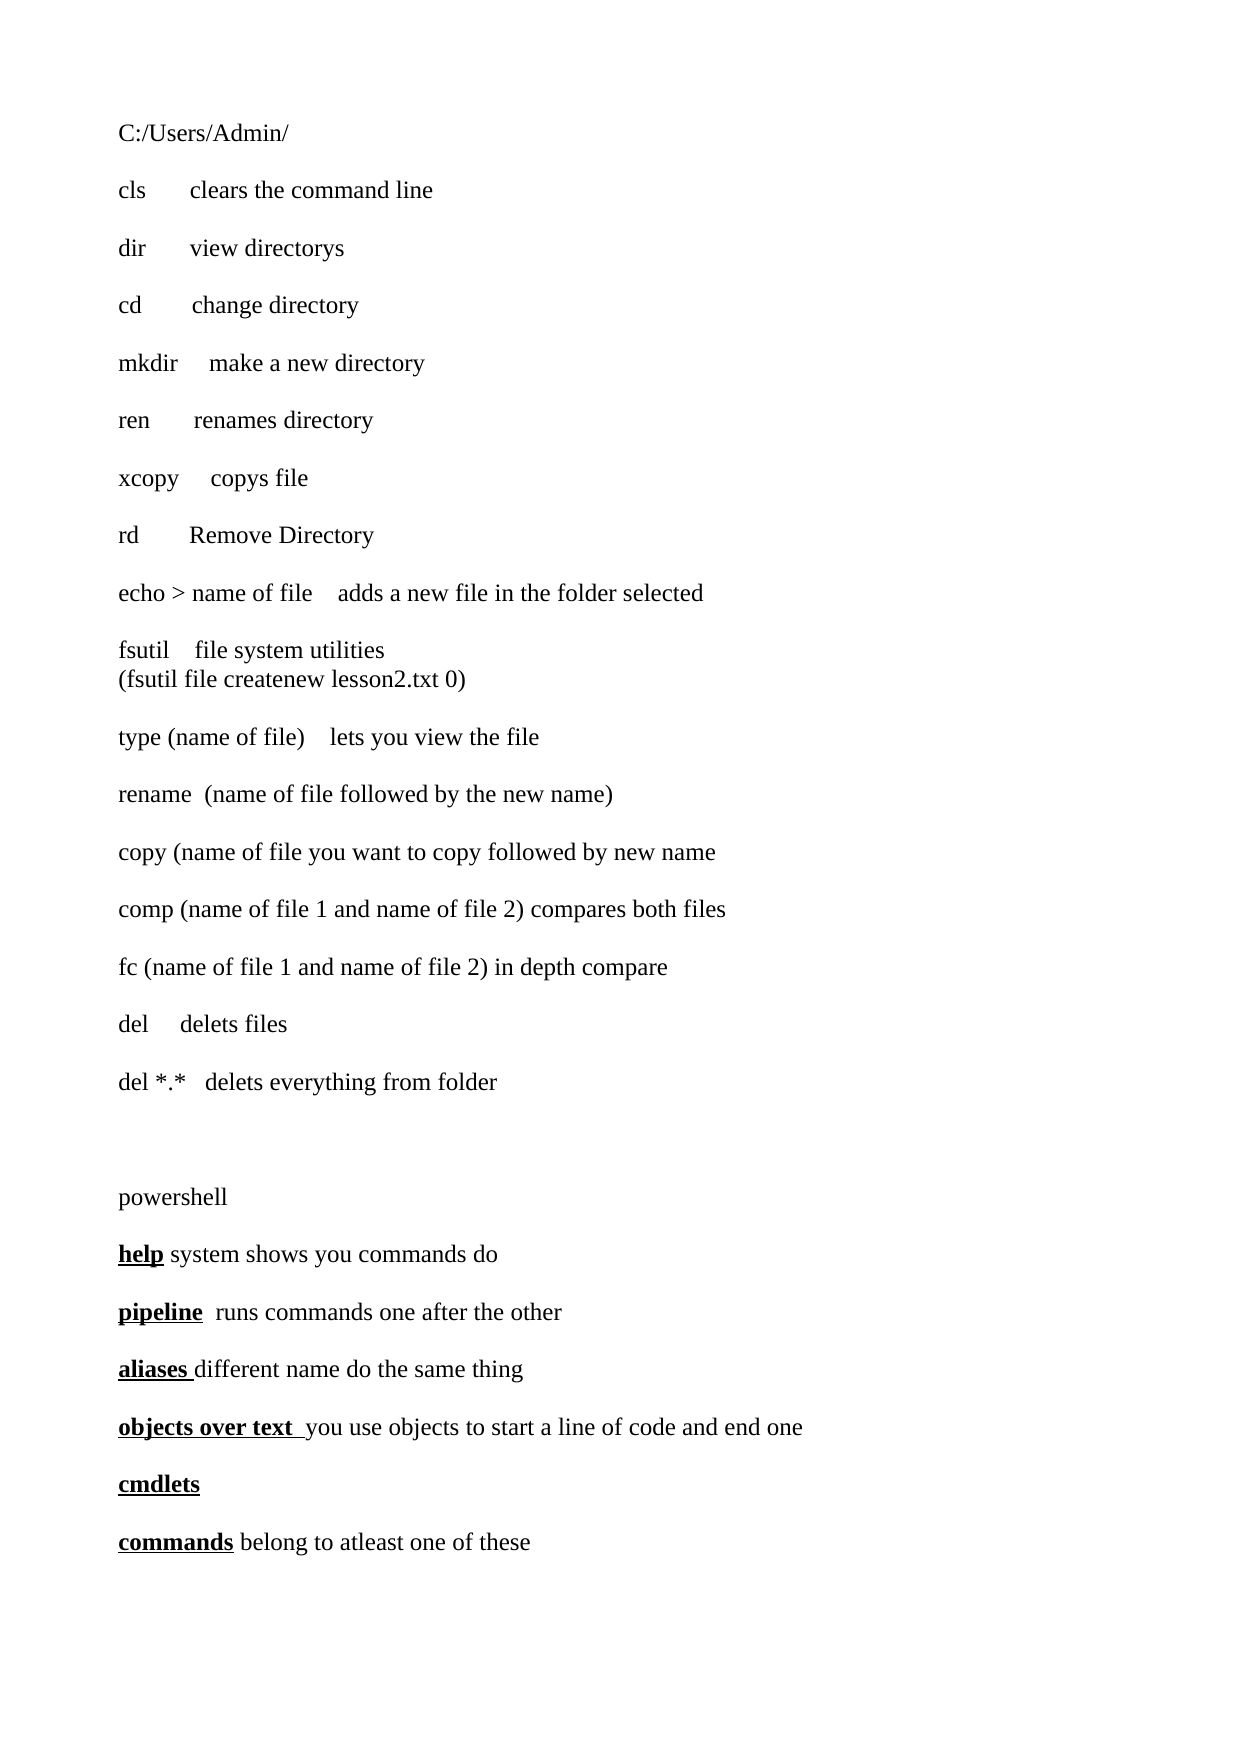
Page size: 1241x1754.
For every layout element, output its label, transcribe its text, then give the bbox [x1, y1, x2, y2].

text xcopy copys file [118, 463, 1122, 492]
text fsutil file system utilities [118, 636, 1122, 664]
text copy (name of file you want to copy followed by new name [118, 837, 1122, 866]
text C:/Users/Admin/ [118, 118, 1122, 147]
text ren renames directory [118, 406, 1122, 434]
text cls clears the command line [118, 176, 1122, 204]
text echo > name of file adds a new file in the folder selected [118, 578, 1122, 607]
text fc (name of file 1 and name of file 2) in depth compare [118, 952, 1122, 981]
text type (name of file) lets you view the file [118, 722, 1122, 751]
text powershell [118, 1182, 1122, 1211]
text mkdir make a new directory [118, 348, 1122, 377]
text help system shows you commands do [118, 1239, 1122, 1268]
text commands belong to atleast one of these [118, 1527, 1122, 1556]
text dir view directorys [118, 233, 1122, 262]
text cd change directory [118, 291, 1122, 319]
text del *.* delets everything from folder [118, 1067, 1122, 1096]
text rename (name of file followed by the new name) [118, 779, 1122, 808]
text aliases different name do the same thing [118, 1354, 1122, 1383]
text cmdlets [118, 1469, 1122, 1498]
text comp (name of file 1 and name of file 2) compares both files [118, 894, 1122, 923]
text objects over text you use objects to start a line of code and end one [118, 1412, 1122, 1441]
text (fsutil file createnew lesson2.txt 0) [118, 664, 1122, 693]
text pipeline runs commands one after the other [118, 1297, 1122, 1326]
text rd Remove Directory [118, 521, 1122, 549]
text del delets files [118, 1009, 1122, 1038]
